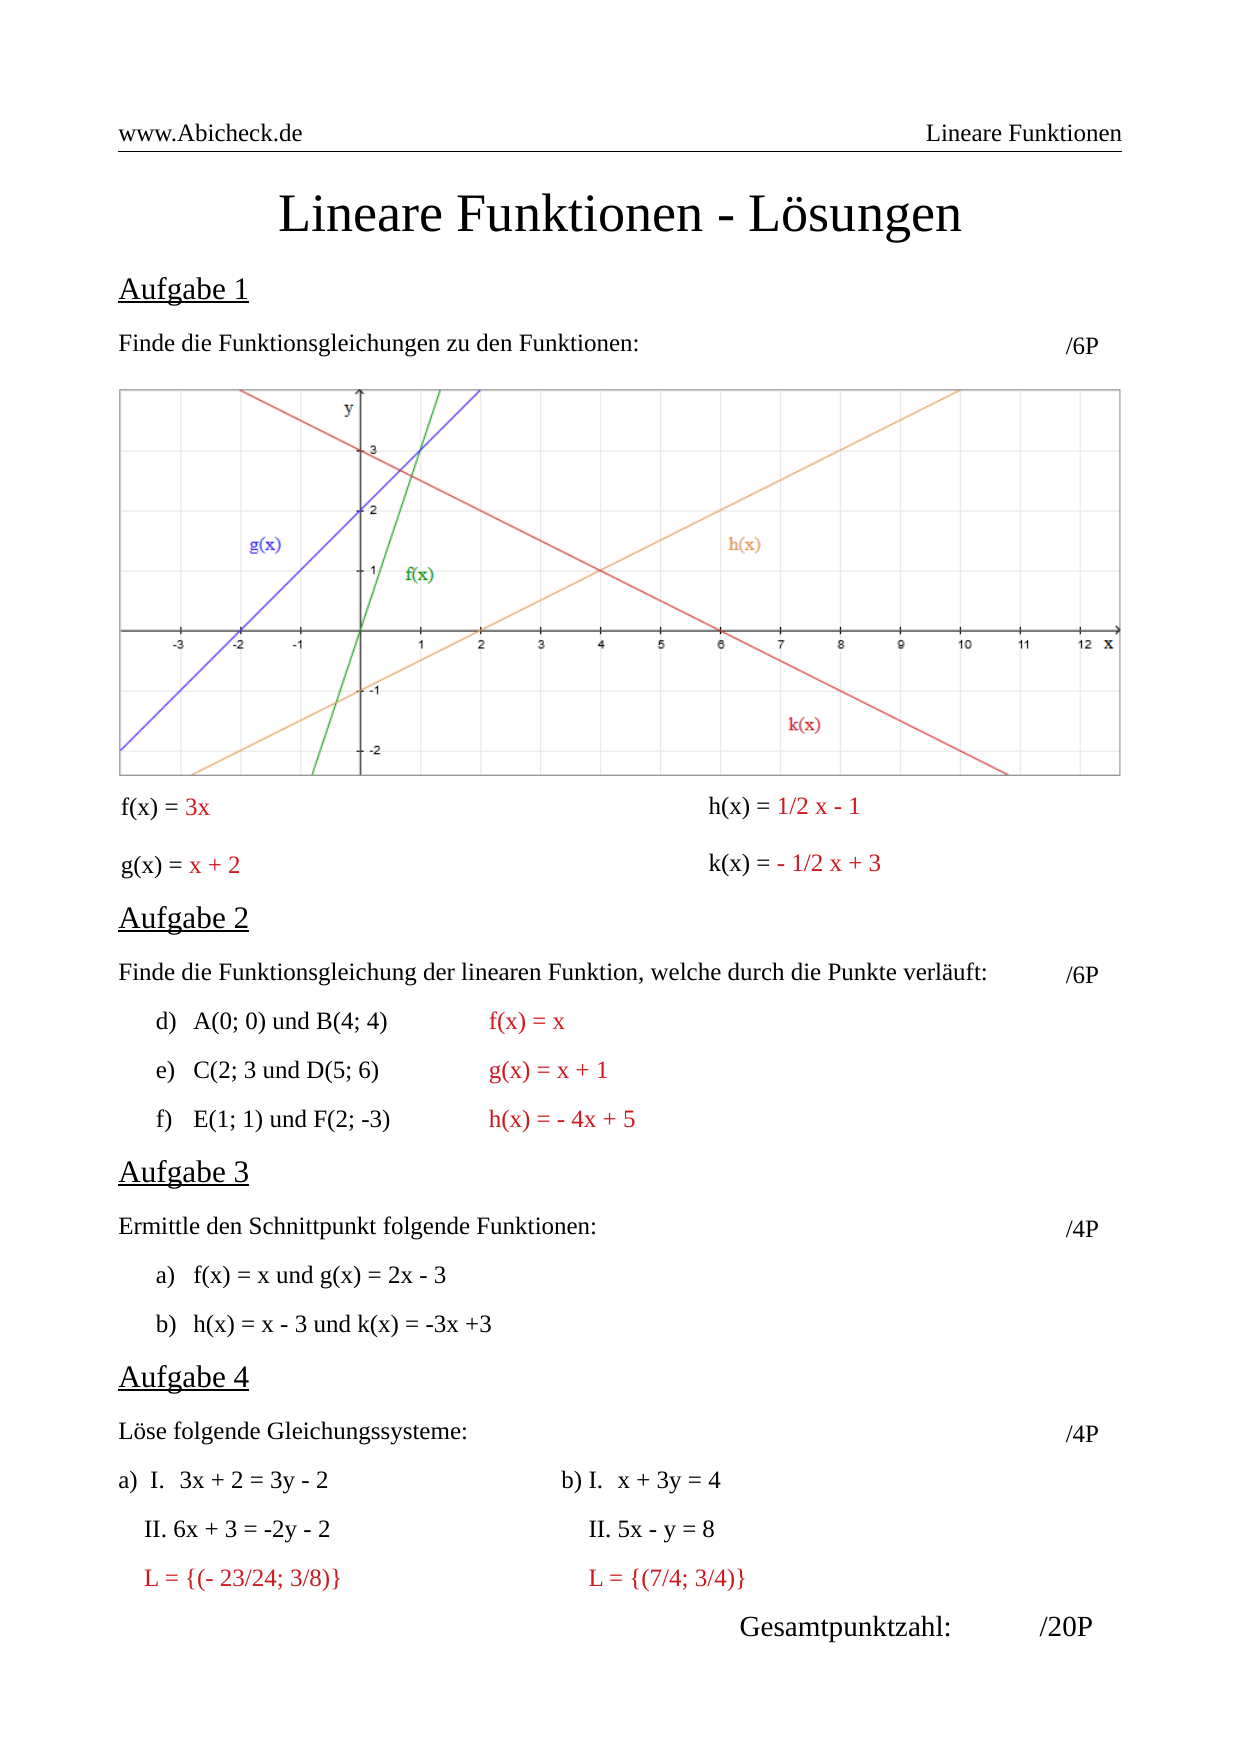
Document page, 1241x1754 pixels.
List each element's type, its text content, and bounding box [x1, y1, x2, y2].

text a) I. I3x + 2 = 3y - 2 b) I.I x + 3y = 4 [118, 1465, 1122, 1494]
list h(x) = x - 3 und k(x) = -3x +3 [156, 1309, 1122, 1338]
text Aufgabe 4 [118, 1358, 1122, 1394]
list E(1; 1) und F(2; -3) h(x) = - 4x + 5 [156, 1104, 1122, 1133]
text Aufgabe 2 [118, 899, 1122, 935]
text Aufgabe 3 [118, 1153, 1122, 1189]
list C(2; 3 und D(5; 6) g(x) = x + 1 [156, 1055, 1122, 1084]
text Lineare Funktionen - Lösungen [118, 181, 1122, 243]
text Finde die Funktionsgleichungen zu den Funktionen: [118, 328, 1122, 357]
list f(x) = x und g(x) = 2x - 3 [156, 1260, 1122, 1289]
text Finde die Funktionsgleichung der linearen Funktion, welche durch die Punkte verläuft: [118, 957, 1122, 986]
text Aufgabe 1 [118, 270, 1122, 306]
picture [118, 388, 1123, 776]
text a) II. 6x + 3 = -2y - 2 b) II. 5x - y = 8 [118, 1514, 1122, 1543]
text a) L = {(- 23/24; 3/8)} b) L = {(7/4; 3/4)} [118, 1563, 1122, 1592]
text Ermittle den Schnittpunkt folgende Funktionen: [118, 1211, 1122, 1240]
text Löse folgende Gleichungssysteme: [118, 1416, 1122, 1445]
list A(0; 0) und B(4; 4) f(x) = x [156, 1006, 1122, 1035]
